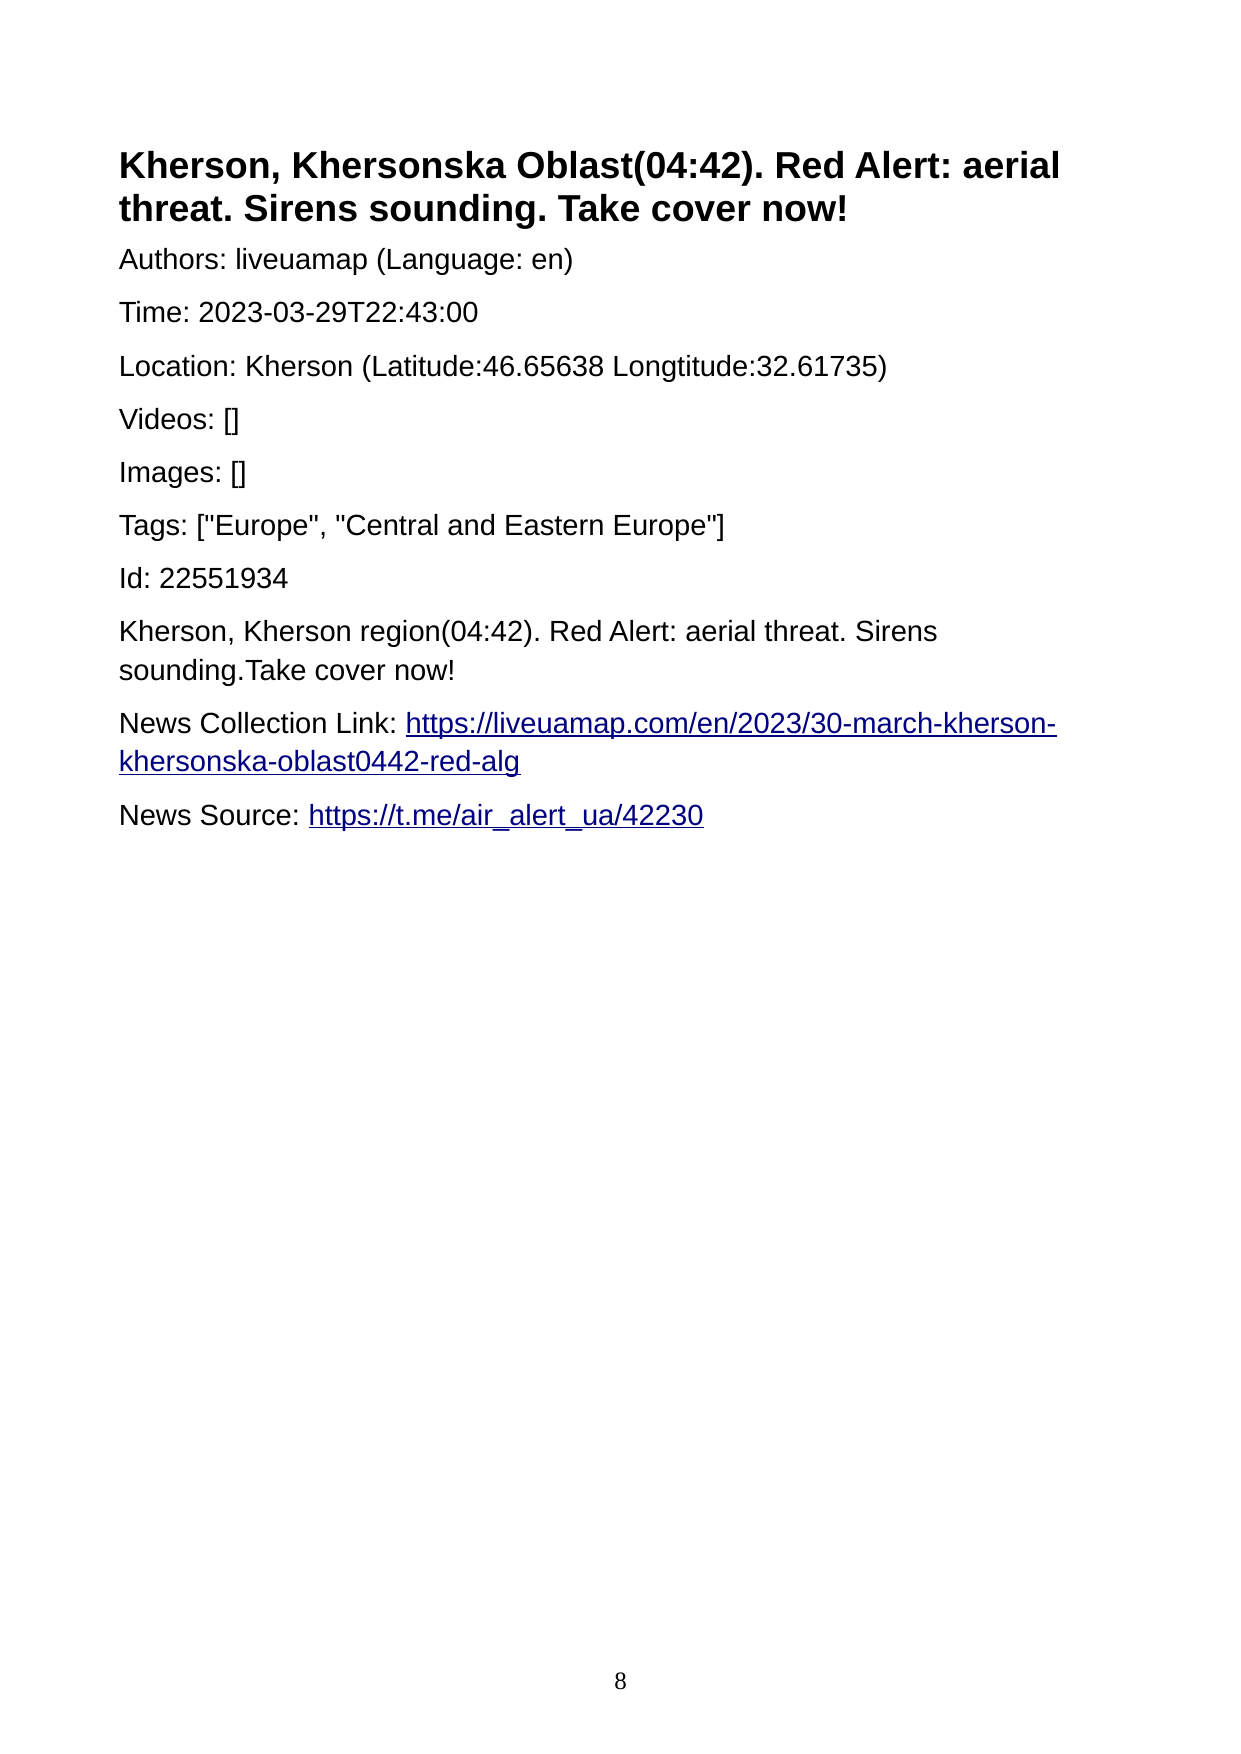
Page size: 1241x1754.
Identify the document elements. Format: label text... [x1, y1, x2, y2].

text Images: [] [118, 455, 1122, 488]
subtitle Kherson, Khersonska Oblast(04:42). Red Alert: aerial threat. Sirens sounding. Take cover now! [118, 143, 1122, 230]
text Tags: ["Europe", "Central and Eastern Europe"] [118, 508, 1122, 541]
text Kherson, Kherson region(04:42). Red Alert: aerial threat. Sirens sounding.Take cover now! [118, 614, 1122, 686]
text Time: 2023-03-29T22:43:00 [118, 295, 1122, 329]
text News Source: https://t.me/air_alert_ua/42230 [118, 797, 1122, 831]
text News Collection Link: https://liveuamap.com/en/2023/30-march-kherson-khersonska-oblast0442-red-alg [118, 706, 1122, 778]
text Location: Kherson (Latitude:46.65638 Longtitude:32.61735) [118, 348, 1122, 382]
text Authors: liveuamap (Language: en) [118, 242, 1122, 276]
text Videos: [] [118, 402, 1122, 435]
text Id: 22551934 [118, 561, 1122, 594]
